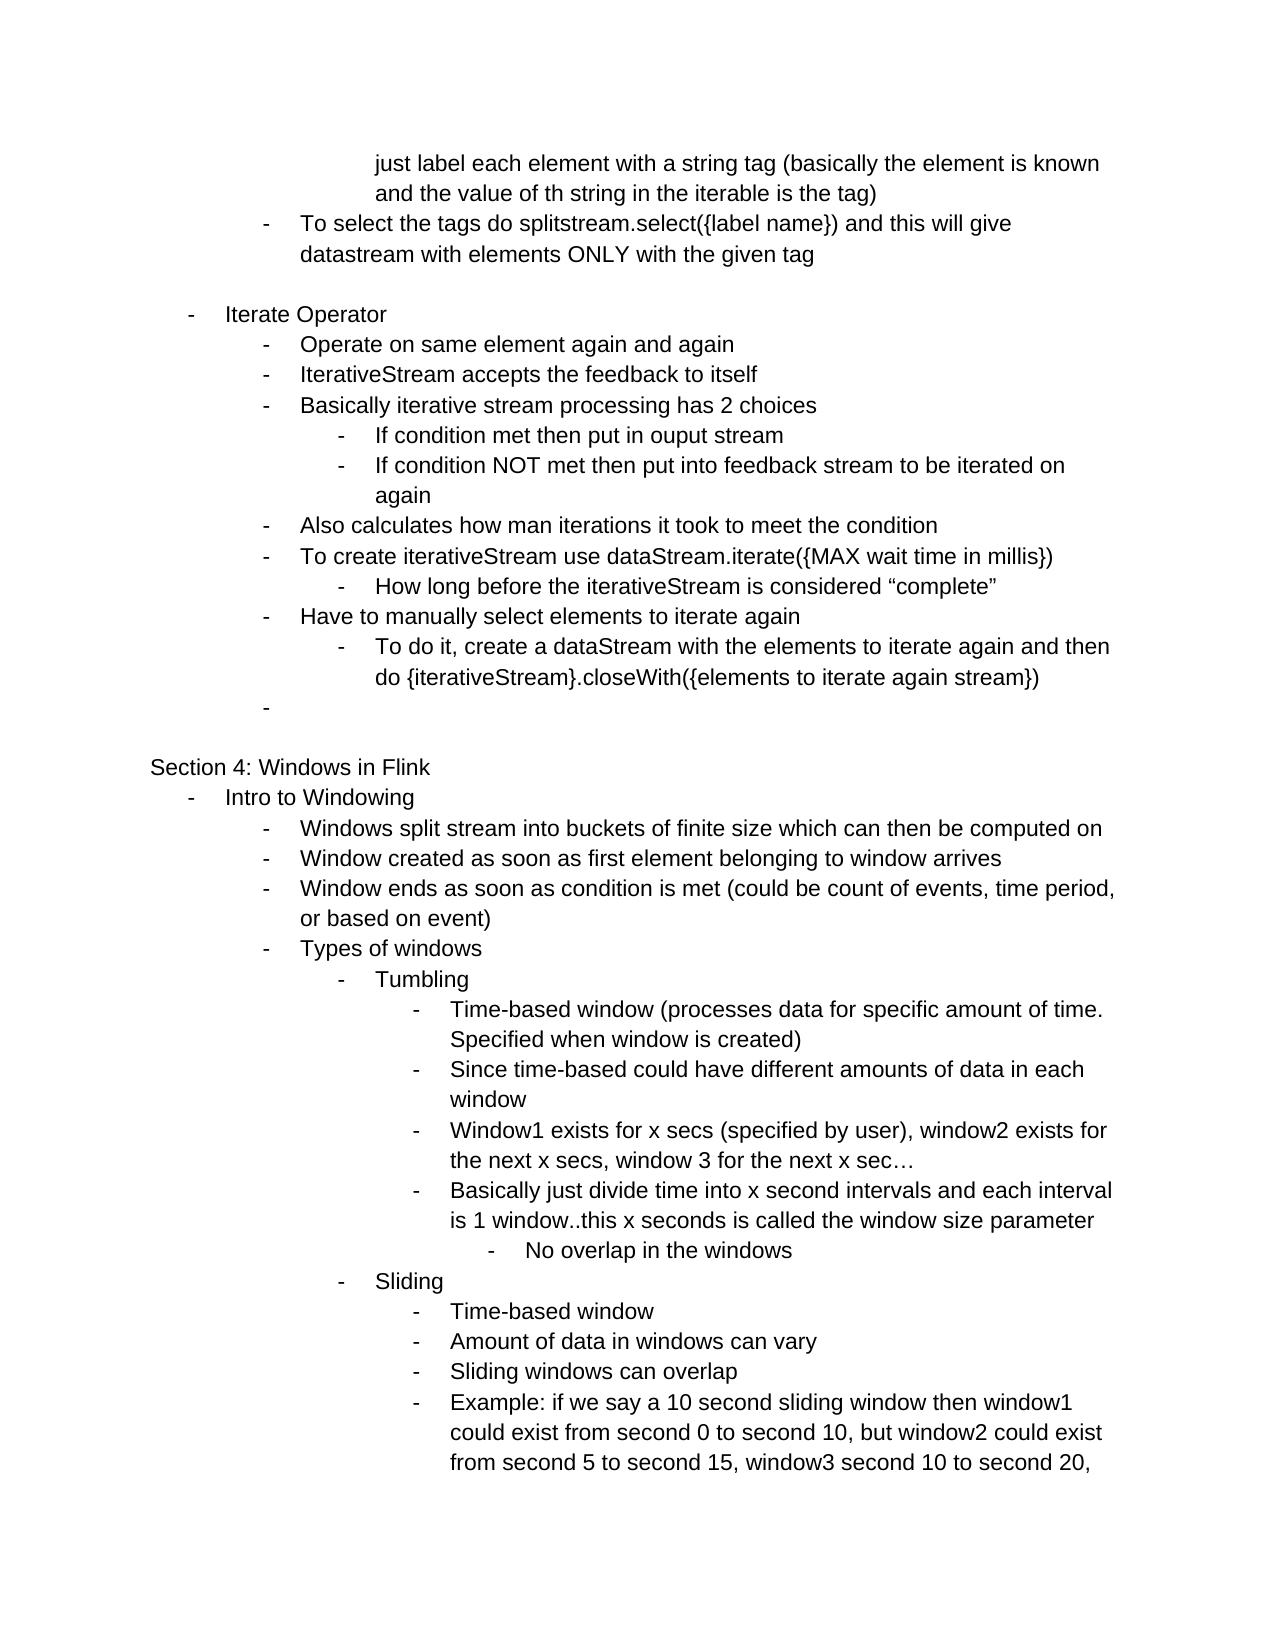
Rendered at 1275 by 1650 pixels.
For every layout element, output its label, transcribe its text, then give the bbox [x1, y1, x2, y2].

list IterativeStream accepts the feedback to itself [262, 361, 1125, 388]
list Basically iterative stream processing has 2 choices [262, 392, 1125, 418]
list Basically just divide time into x second intervals and each interval is 1 window..this x seconds is called the window size parameter [412, 1177, 1125, 1234]
list Window1 exists for x secs (specified by user), window2 exists for the next x secs, window 3 for the next x sec… [412, 1117, 1125, 1173]
list Sliding windows can overlap [412, 1358, 1125, 1385]
list Example: if we say a 10 second sliding window then window1 could exist from second 0 to second 10, but window2 could exist from second 5 to second 15, window3 second 10 to second 20, [412, 1388, 1125, 1475]
list If condition NOT met then put into feedback stream to be iterated on again [337, 452, 1125, 509]
list Window ends as soon as condition is met (could be count of events, time period, or based on event) [262, 875, 1125, 932]
list Since time-based could have different amounts of data in each window [412, 1056, 1125, 1113]
list Time-based window [412, 1298, 1125, 1324]
list Operate on same element again and again [262, 331, 1125, 358]
list How long before the iterativeStream is considered “complete” [337, 573, 1125, 599]
list Sliding [337, 1268, 1125, 1294]
list Intro to Windowing [187, 784, 1125, 811]
list To create iterativeStream use dataStream.iterate({MAX wait time in millis}) [262, 543, 1125, 569]
list Iterate Operator [187, 301, 1125, 327]
list Types of windows [262, 935, 1125, 962]
list To do it, create a dataStream with the elements to iterate again and then do {iterativeStream}.closeWith({elements to iterate again stream}) [337, 633, 1125, 690]
list Also calculates how man iterations it took to meet the condition [262, 512, 1125, 539]
list To select the tags do splitstream.select({label name}) and this will give datastream with elements ONLY with the given tag [262, 210, 1125, 267]
list Tumbling [337, 966, 1125, 992]
list Windows split stream into buckets of finite size which can then be computed on [262, 814, 1125, 841]
list just label each element with a string tag (basically the element is known and the value of th string in the iterable is the tag) [337, 150, 1125, 207]
list If condition met then put in ouput stream [337, 422, 1125, 448]
list Have to manually select elements to iterate again [262, 603, 1125, 629]
list Window created as soon as first element belonging to window arrives [262, 845, 1125, 871]
list No overlap in the windows [487, 1237, 1125, 1264]
list Amount of data in windows can vary [412, 1328, 1125, 1354]
list Time-based window (processes data for specific amount of time. Specified when window is created) [412, 996, 1125, 1052]
text Section 4: Windows in Flink [150, 754, 1125, 781]
